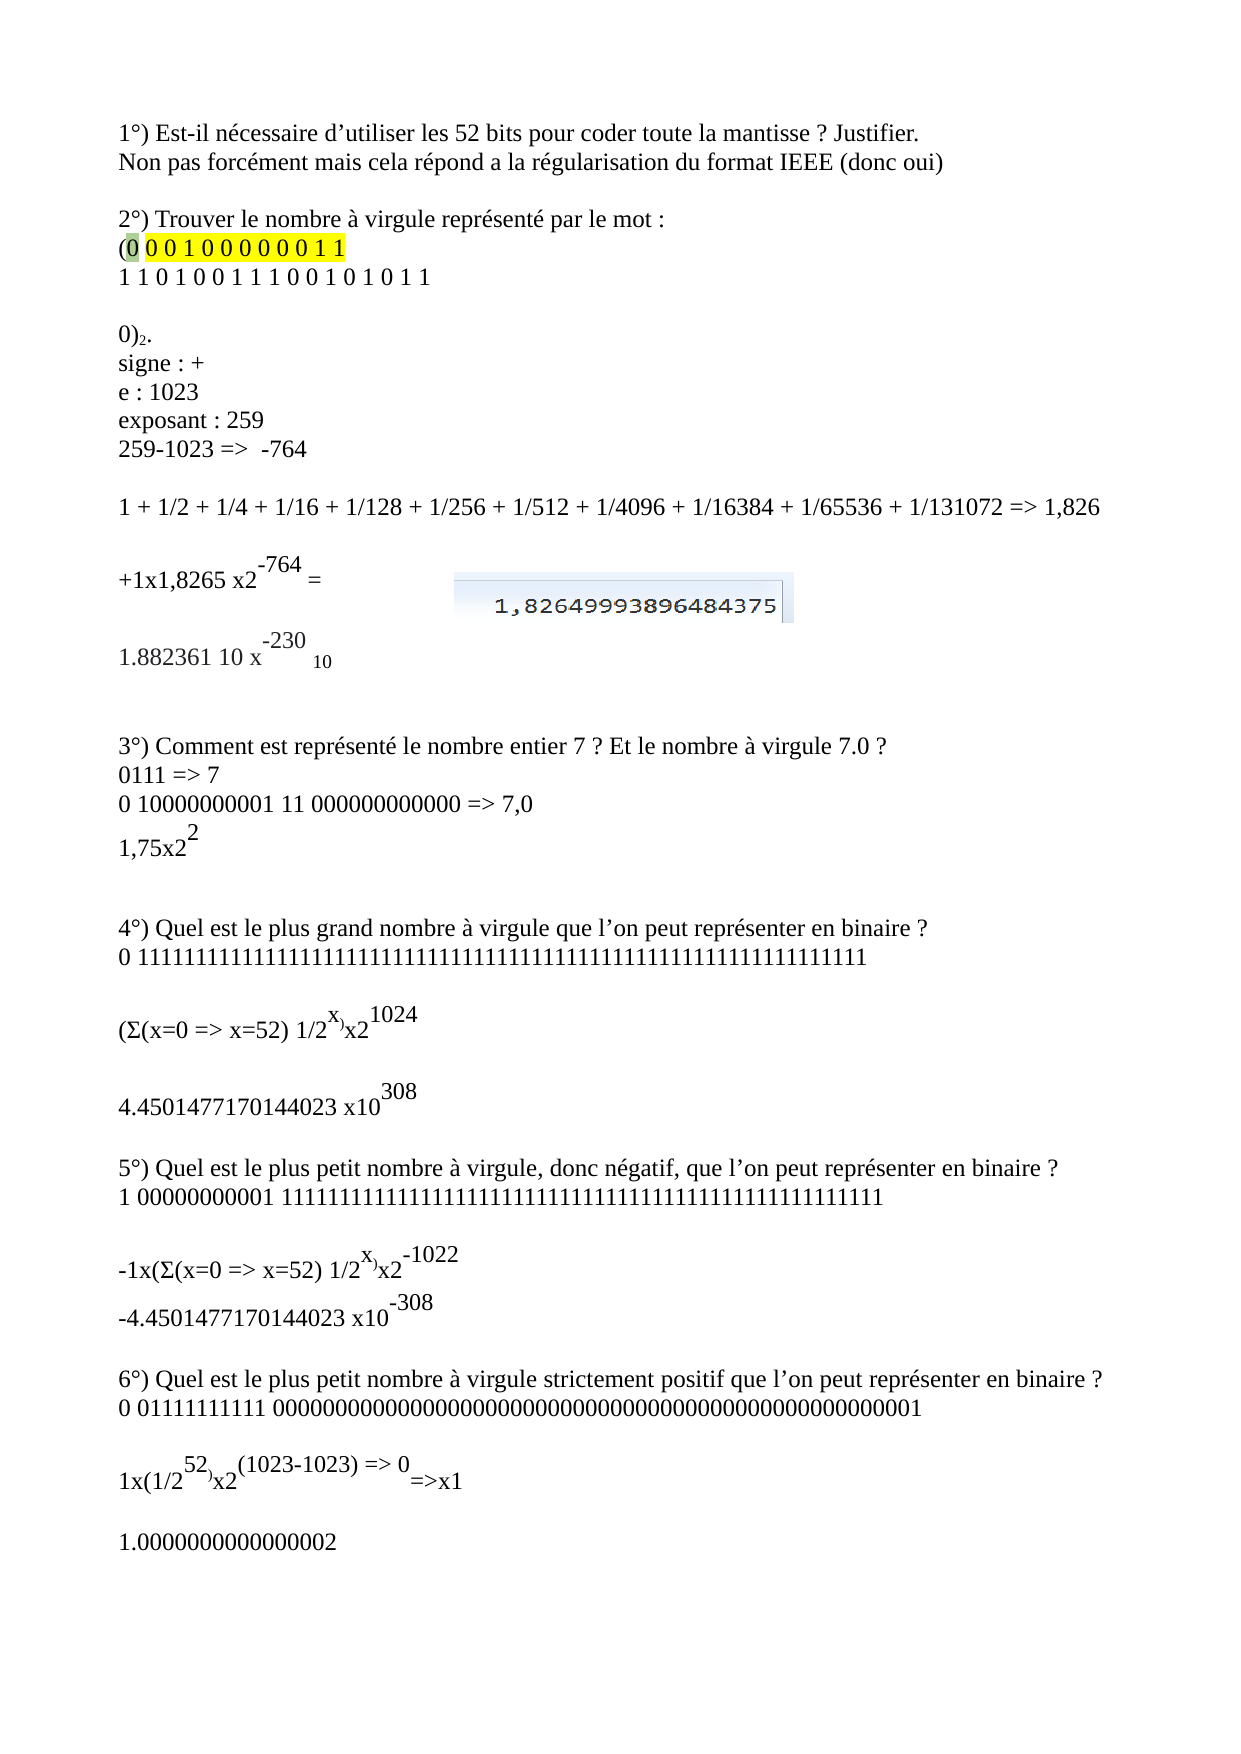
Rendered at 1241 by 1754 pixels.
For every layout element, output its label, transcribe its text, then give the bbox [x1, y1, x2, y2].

text +1x1,8265 x2-764 = [118, 549, 1122, 597]
text 1°) Est-il nécessaire d’utiliser les 52 bits pour coder toute la mantisse ? Justifier. [118, 118, 1122, 147]
text 0 111111111111111111111111111111111111111111111111111111111111111 [118, 942, 1122, 971]
text -4.4501477170144023 x10-308 [118, 1287, 1122, 1335]
text 2°) Trouver le nombre à virgule représenté par le mot : [118, 204, 1122, 233]
text 4°) Quel est le plus grand nombre à virgule que l’on peut représenter en binaire ? [118, 913, 1122, 942]
text 6°) Quel est le plus petit nombre à virgule strictement positif que l’on peut représenter en binaire ? [118, 1364, 1122, 1393]
text Non pas forcément mais cela répond a la régularisation du format IEEE (donc oui) [118, 147, 1122, 176]
picture [453, 572, 794, 623]
text 1 00000000001 1111111111111111111111111111111111111111111111111111 [118, 1182, 1122, 1211]
text 1x(1/252)x2(1023-1023) => 0=>x1 [118, 1450, 1122, 1498]
text 5°) Quel est le plus petit nombre à virgule, donc négatif, que l’on peut représenter en binaire ? [118, 1153, 1122, 1182]
text 0)2. [118, 319, 1122, 348]
text (Σ(x=0 => x=52) 1/2x)x21024 [118, 1000, 1122, 1048]
text 3°) Comment est représenté le nombre entier 7 ? Et le nombre à virgule 7.0 ? [118, 731, 1122, 760]
text 1.882361 10 x-230 10 [118, 626, 1122, 674]
text 259-1023 => -764 [118, 434, 1122, 463]
text 0111 => 7 [118, 760, 1122, 789]
text 1.0000000000000002 [118, 1527, 1122, 1556]
text 0 10000000001 11 000000000000 => 7,0 [118, 789, 1122, 818]
text -1x(Σ(x=0 => x=52) 1/2x)x2-1022 [118, 1239, 1122, 1287]
text signe : + [118, 348, 1122, 377]
text 1 + 1/2 + 1/4 + 1/16 + 1/128 + 1/256 + 1/512 + 1/4096 + 1/16384 + 1/65536 + 1/131072 => 1,826 [118, 492, 1122, 521]
text 0 01111111111 0000000000000000000000000000000000000000000000000001 [118, 1393, 1122, 1421]
text 4.4501477170144023 x10308 [118, 1076, 1122, 1124]
text 1,75x22 [118, 818, 1122, 866]
text e : 1023 [118, 377, 1122, 406]
text exposant : 259 [118, 406, 1122, 434]
text (0 0 0 1 0 0 0 0 0 0 1 1 [118, 233, 1122, 262]
text 1 1 0 1 0 0 1 1 1 0 0 1 0 1 0 1 1 [118, 262, 1122, 291]
